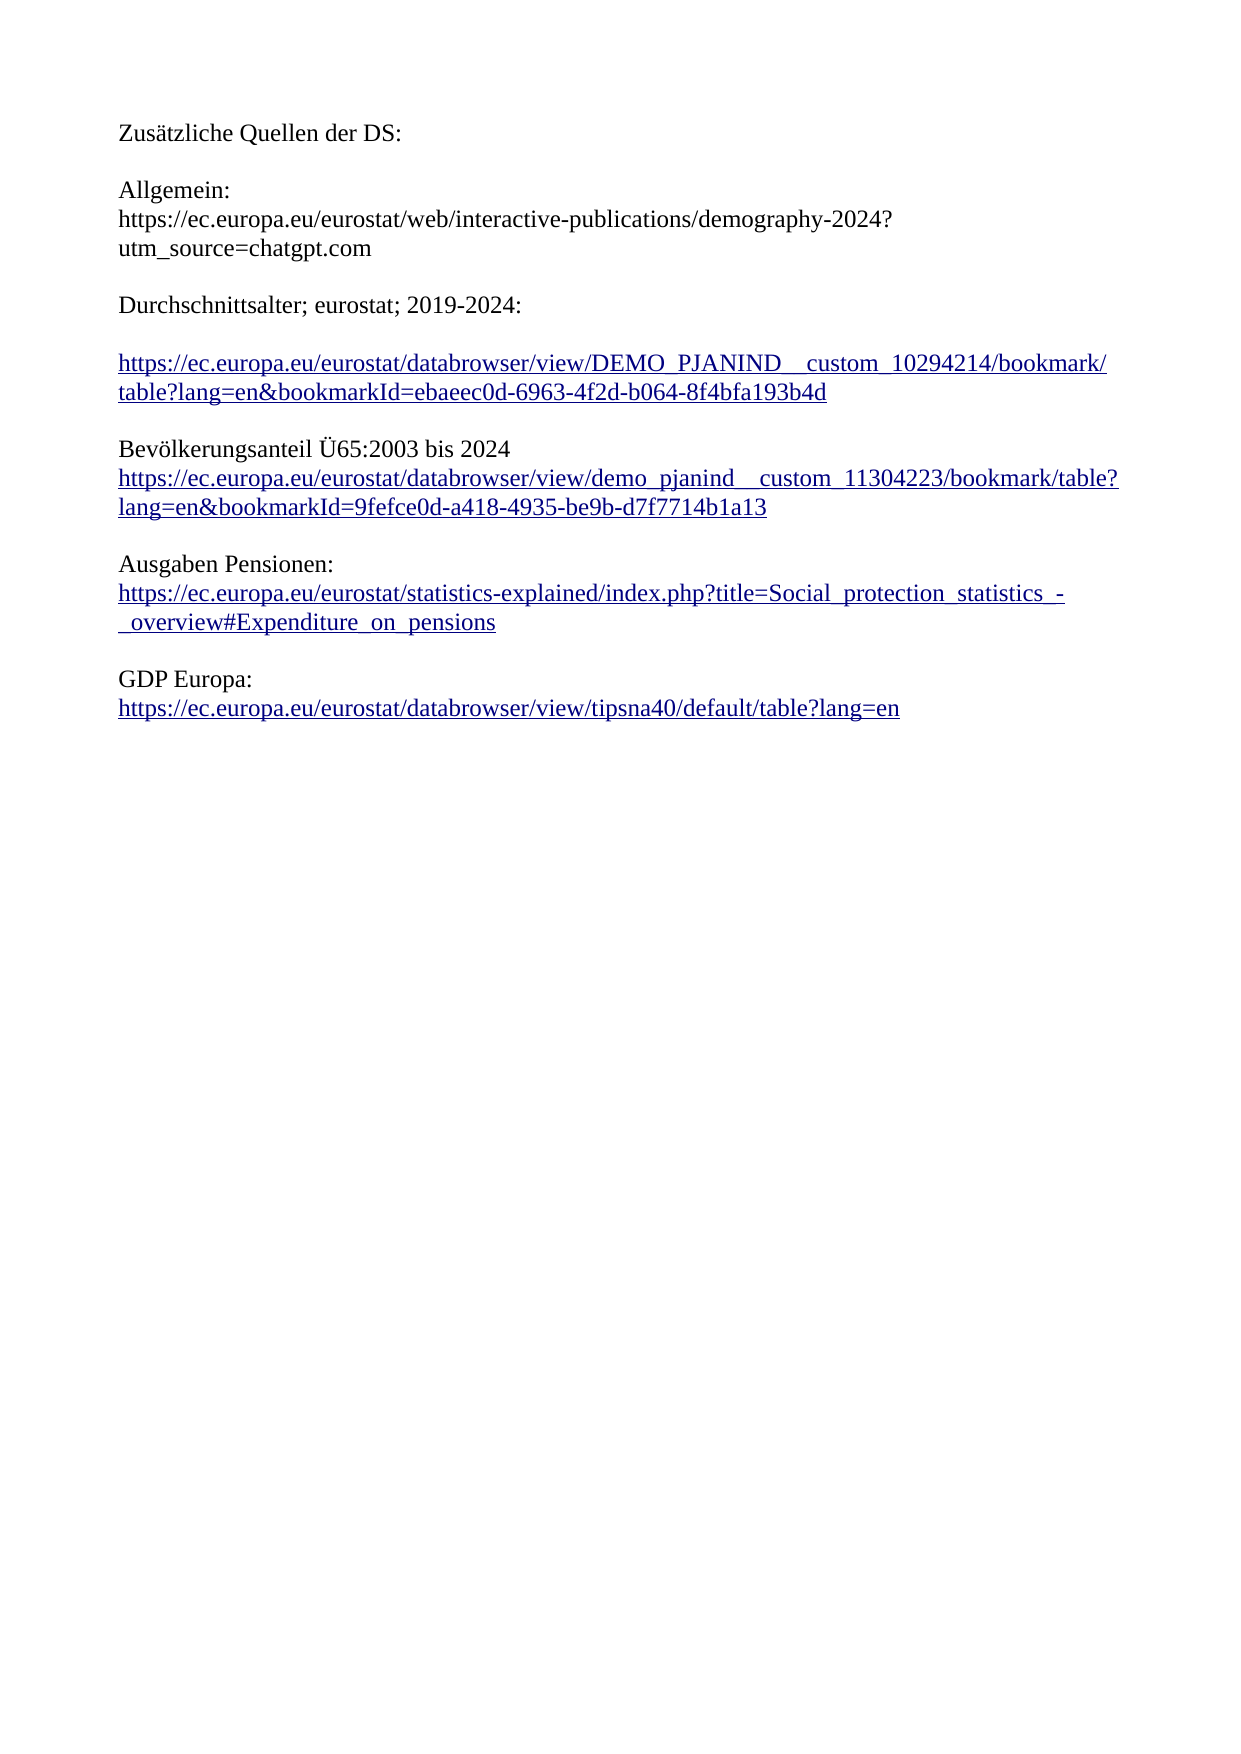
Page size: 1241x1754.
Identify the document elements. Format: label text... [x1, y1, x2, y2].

text Zusätzliche Quellen der DS: Allgemein: https://ec.europa.eu/eurostat/web/interactive-publications/demography-2024?utm_source=chatgpt.com Durchschnittsalter; eurostat; 2019-2024: https://ec.europa.eu/eurostat/databrowser/view/DEMO_PJANIND__custom_10294214/bookmark/table?lang=en&bookmarkId=ebaeec0d-6963-4f2d-b064-8f4bfa193b4d Bevölkerungsanteil Ü65:2003 bis 2024 https://ec.europa.eu/eurostat/databrowser/view/demo_pjanind__custom_11304223/bookmark/table?lang=en&bookmarkId=9fefce0d-a418-4935-be9b-d7f7714b1a13 Ausgaben Pensionen: https://ec.europa.eu/eurostat/statistics-explained/index.php?title=Social_protection_statistics_-_overview#Expenditure_on_pensions [118, 118, 1122, 636]
text GDP Europa: https://ec.europa.eu/eurostat/databrowser/view/tipsna40/default/table?lang=en [118, 664, 1122, 722]
